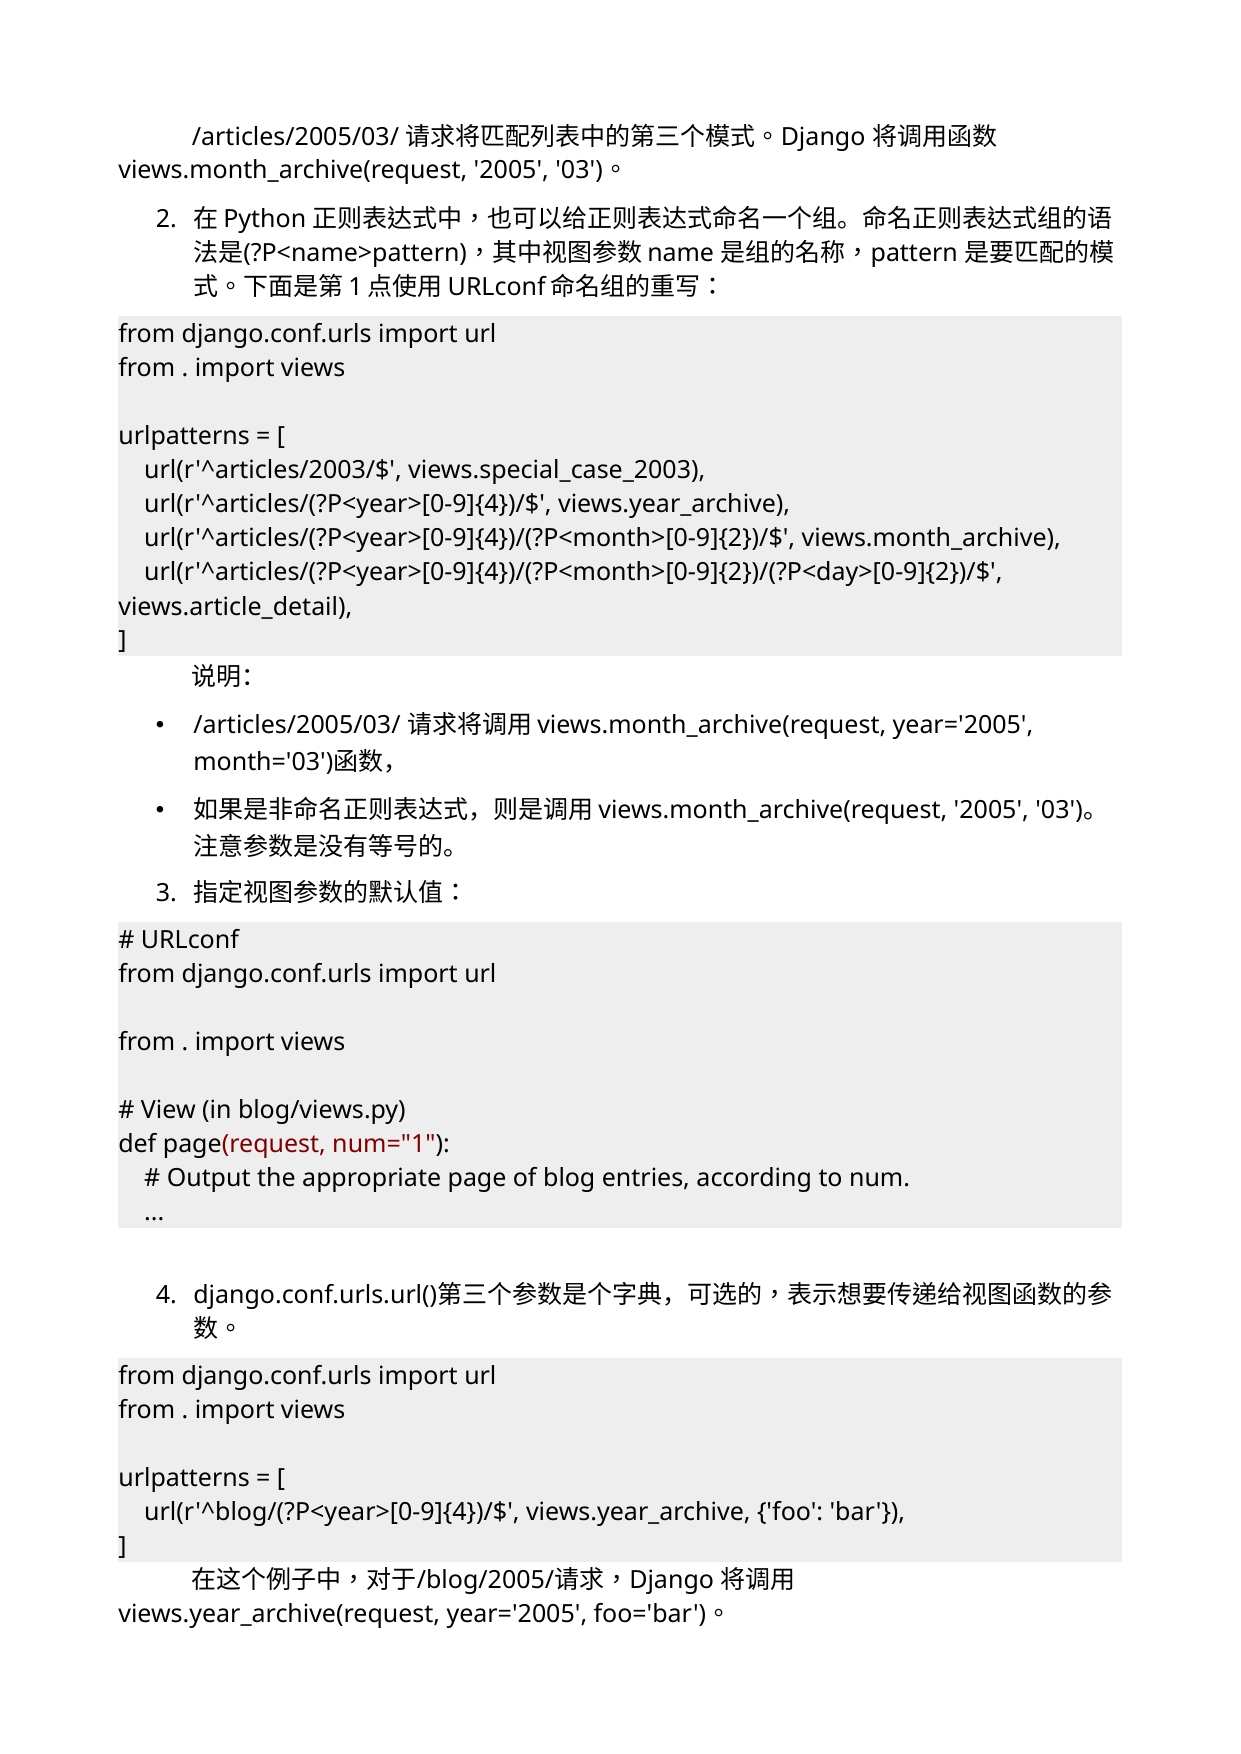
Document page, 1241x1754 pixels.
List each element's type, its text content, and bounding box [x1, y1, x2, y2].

table_header from django.conf.urls import url from . import views urlpatterns = [ url(r'^articles/2003/$', views.special_case_2003), url(r'^articles/(?P<year>[0-9]{4})/$', views.year_archive), url(r'^articles/(?P<year>[0-9]{4})/(?P<month>[0-9]{2})/$', views.month_archive), url(r'^articles/(?P<year>[0-9]{4})/(?P<month>[0-9]{2})/(?P<day>[0-9]{2})/$', views.article_detail), ] [118, 316, 1122, 656]
text /articles/2005/03/ 请求将匹配列表中的第三个模式。Django 将调用函数views.month_archive(request, '2005', '03')。 [118, 118, 1122, 186]
table_header # URLconf from django.conf.urls import url from . import views # View (in blog/views.py) def page(request, num="1"): # Output the appropriate page of blog entries, according to num. ... [118, 922, 1122, 1228]
list /articles/2005/03/ 请求将调用views.month_archive(request, year='2005', month='03')函数， [156, 705, 1122, 777]
list django.conf.urls.url()第三个参数是个字典，可选的，表示想要传递给视图函数的参数。 [156, 1275, 1122, 1345]
text 说明： [118, 656, 1122, 692]
list 指定视图参数的默认值： [156, 875, 1122, 909]
list 如果是非命名正则表达式，则是调用views.month_archive(request, '2005', '03')。注意参数是没有等号的。 [156, 790, 1122, 862]
text 在这个例子中，对于/blog/2005/请求，Django 将调用views.year_archive(request, year='2005', foo='bar')。 [118, 1562, 1122, 1630]
list 在Python 正则表达式中，也可以给正则表达式命名一个组。命名正则表达式组的语法是(?P<name>pattern)，其中视图参数name 是组的名称，pattern 是要匹配的模式。下面是第1点使用URLconf命名组的重写： [156, 199, 1122, 303]
table_header from django.conf.urls import url from . import views urlpatterns = [ url(r'^blog/(?P<year>[0-9]{4})/$', views.year_archive, {'foo': 'bar'}), ] [118, 1358, 1122, 1562]
